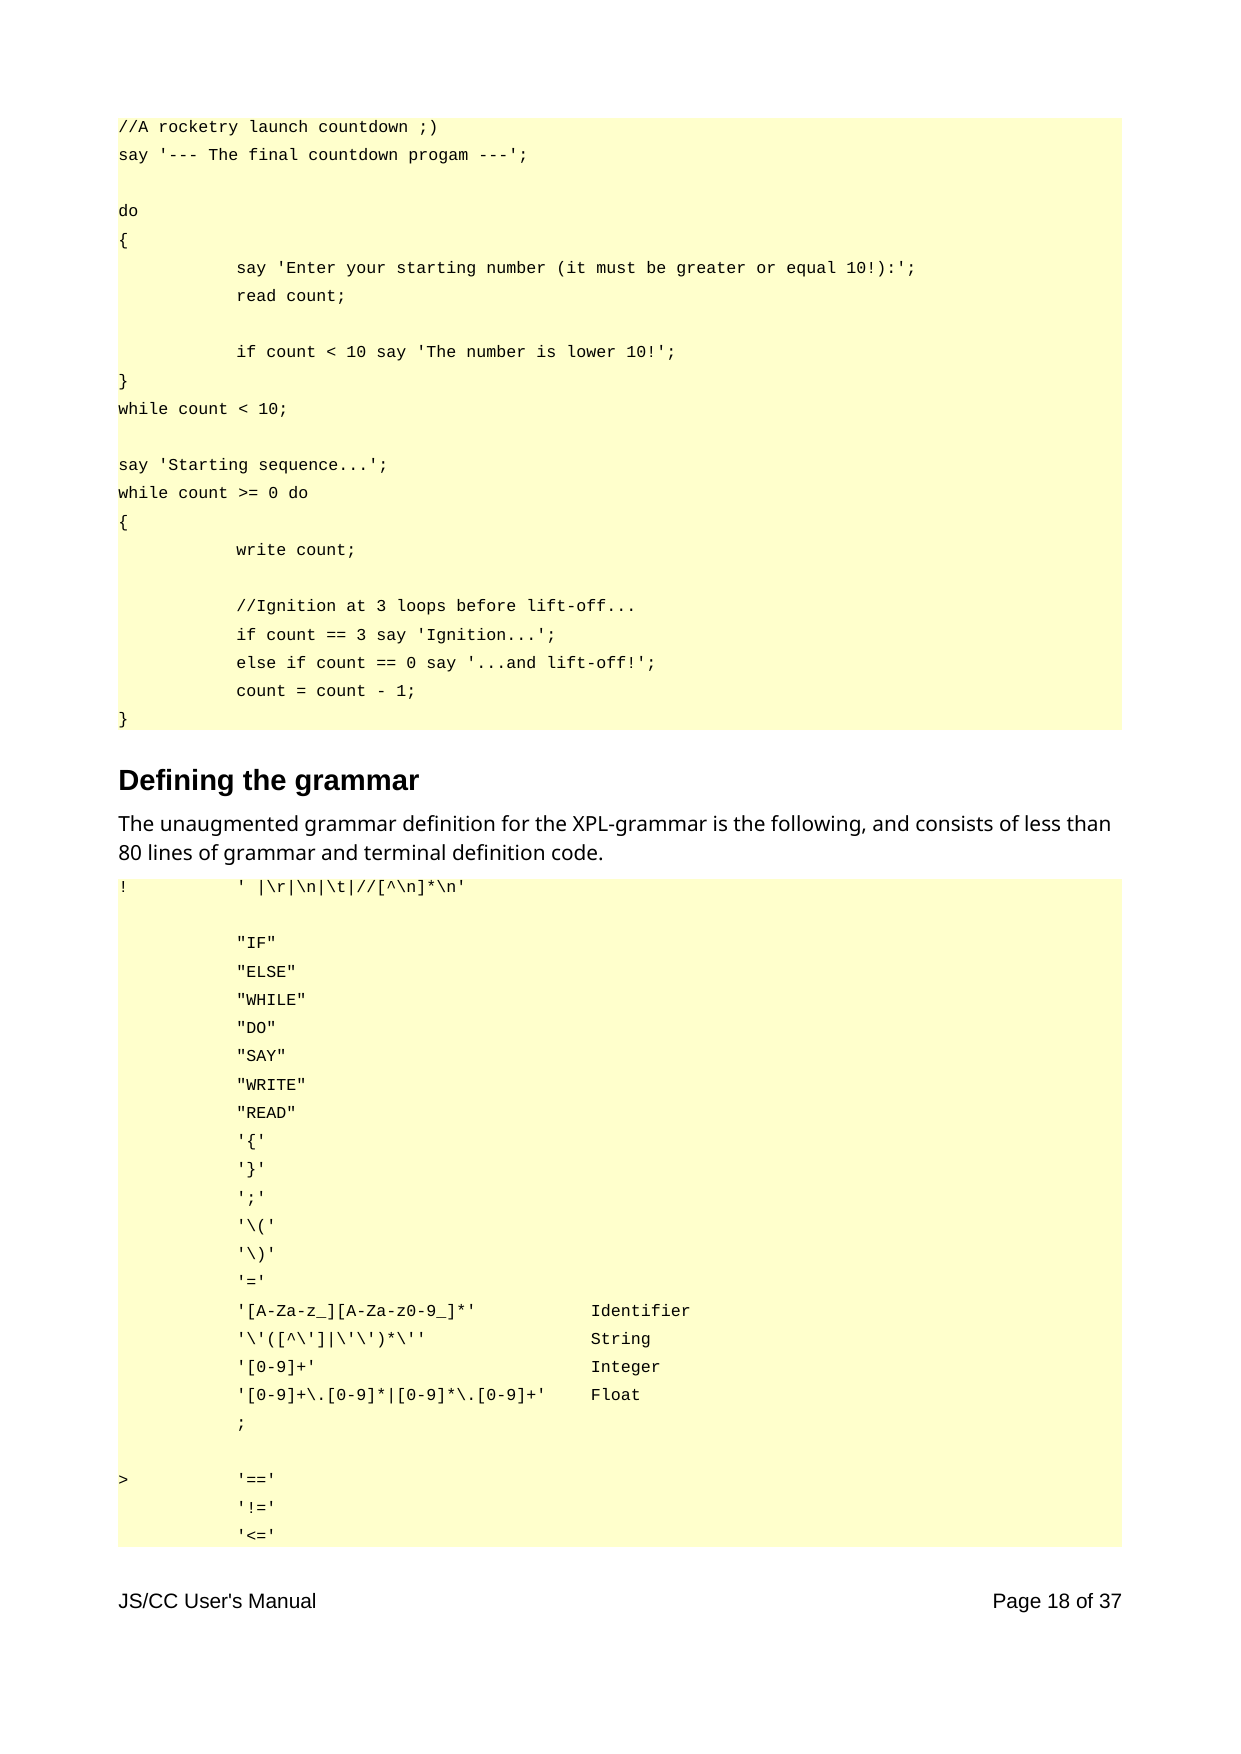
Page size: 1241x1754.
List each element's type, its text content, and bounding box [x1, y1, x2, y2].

text } [118, 711, 1122, 730]
text "WRITE" [118, 1076, 1122, 1095]
text '!=' [118, 1500, 1122, 1518]
text '[0-9]+\.[0-9]*|[0-9]*\.[0-9]+' Float [118, 1387, 1122, 1406]
text write count; [118, 542, 1122, 560]
text "READ" [118, 1104, 1122, 1123]
text '[A-Za-z_][A-Za-z0-9_]*' Identifier [118, 1302, 1122, 1321]
text { [118, 513, 1122, 532]
text read count; [118, 287, 1122, 306]
text '\)' [118, 1246, 1122, 1264]
text ';' [118, 1189, 1122, 1208]
text "ELSE" [118, 963, 1122, 982]
text say 'Enter your starting number (it must be greater or equal 10!):'; [118, 259, 1122, 278]
text ! ' |\r|\n|\t|//[^\n]*\n' [118, 879, 1122, 897]
text { [118, 231, 1122, 250]
text //Ignition at 3 loops before lift-off... [118, 598, 1122, 617]
text do [118, 203, 1122, 222]
text '{' [118, 1133, 1122, 1152]
text '\(' [118, 1217, 1122, 1236]
text say 'Starting sequence...'; [118, 457, 1122, 476]
text while count >= 0 do [118, 485, 1122, 504]
text "IF" [118, 935, 1122, 954]
text '}' [118, 1161, 1122, 1180]
text > '==' [118, 1471, 1122, 1490]
text "WHILE" [118, 992, 1122, 1010]
text '=' [118, 1274, 1122, 1293]
text //A rocketry launch countdown ;) [118, 118, 1122, 137]
text '<=' [118, 1528, 1122, 1547]
text "SAY" [118, 1048, 1122, 1067]
text count = count - 1; [118, 683, 1122, 702]
subtitle Defining the grammar [118, 764, 1122, 797]
text while count < 10; [118, 400, 1122, 419]
text else if count == 0 say '...and lift-off!'; [118, 654, 1122, 673]
text "DO" [118, 1020, 1122, 1039]
text if count < 10 say 'The number is lower 10!'; [118, 344, 1122, 363]
text if count == 3 say 'Ignition...'; [118, 626, 1122, 645]
text '[0-9]+' Integer [118, 1358, 1122, 1377]
text The unaugmented grammar definition for the XPL-grammar is the following, and consists of less than 80 lines of grammar and terminal definition code. [118, 809, 1122, 866]
text } [118, 372, 1122, 391]
text say '--- The final countdown progam ---'; [118, 146, 1122, 165]
text ; [118, 1415, 1122, 1434]
text '\'([^\']|\'\')*\'' String [118, 1330, 1122, 1349]
